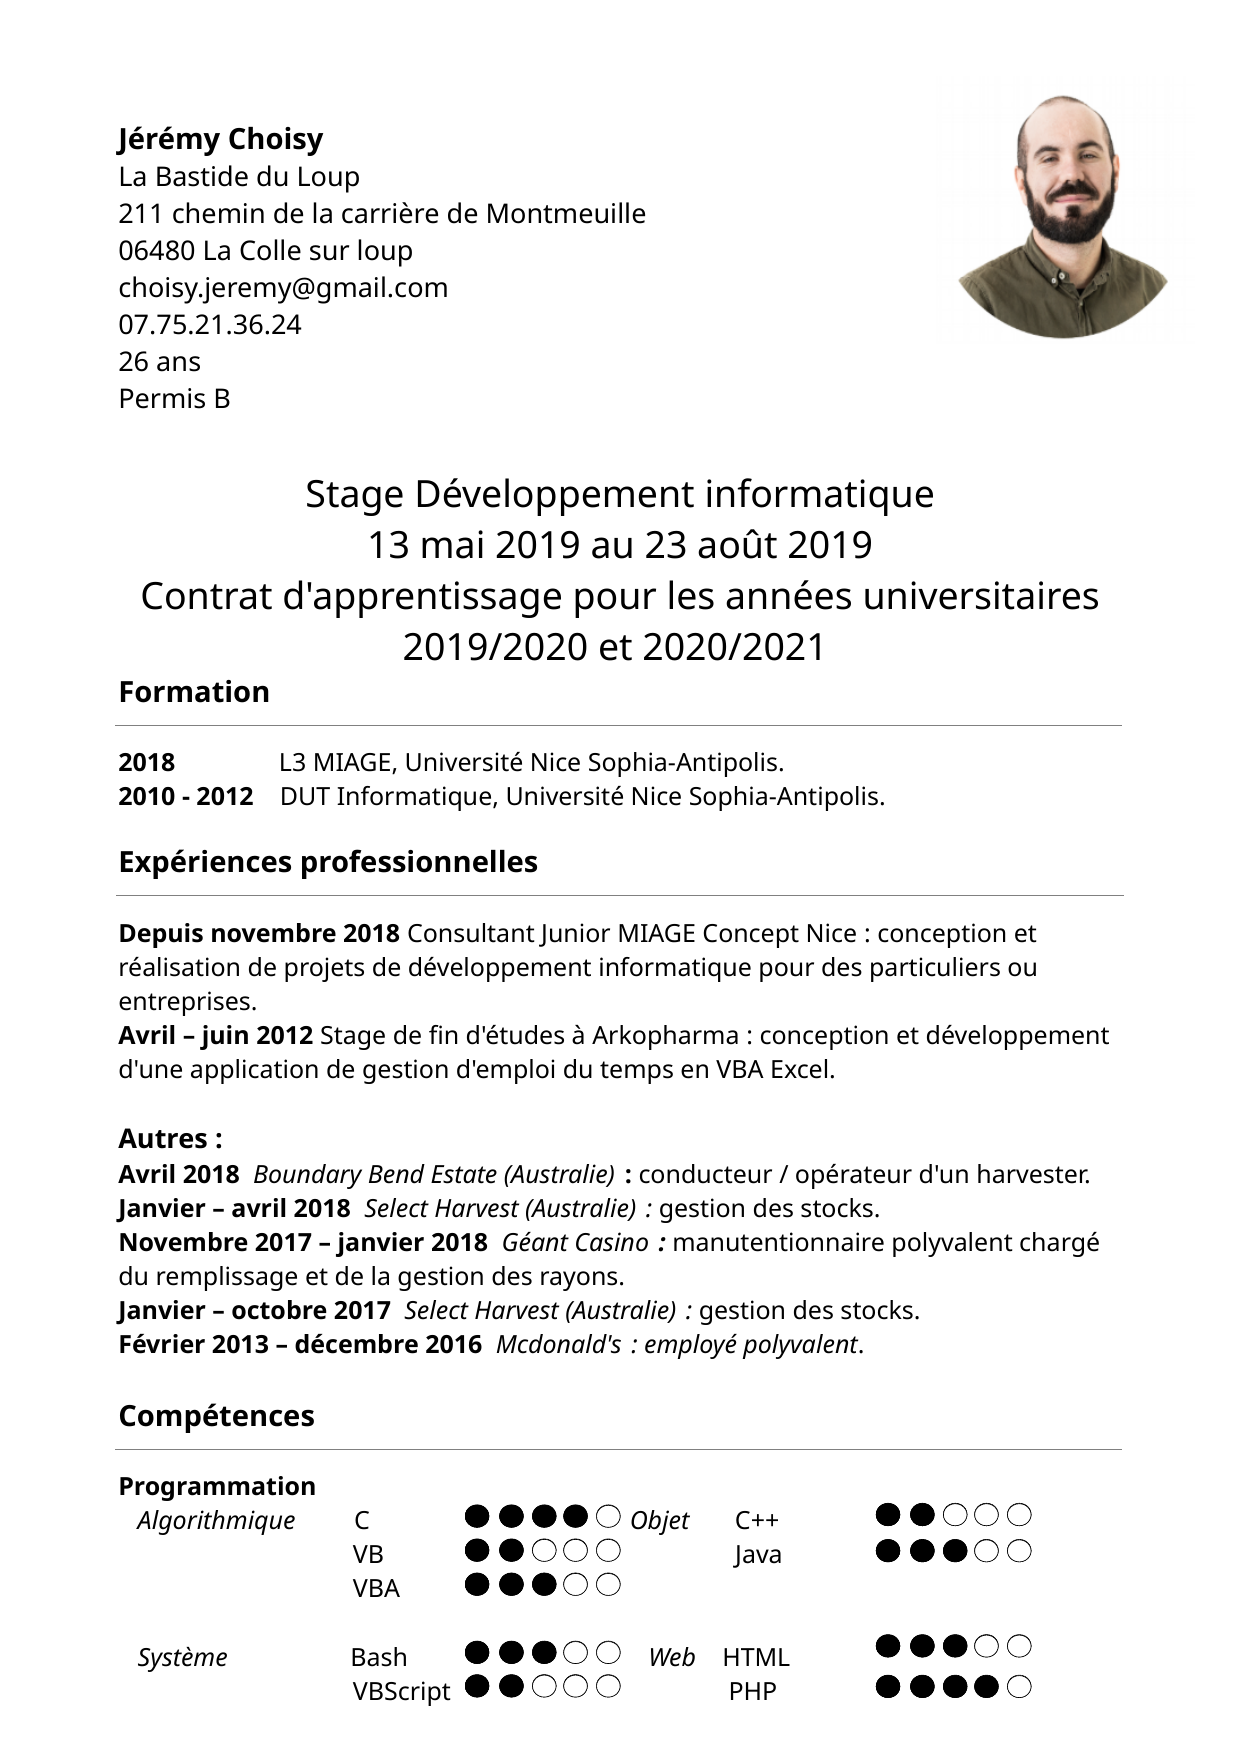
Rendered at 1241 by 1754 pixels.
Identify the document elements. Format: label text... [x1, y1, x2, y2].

text Permis B [118, 379, 1122, 416]
text Janvier – avril 2018 Select Harvest (Australie) : gestion des stocks. [118, 1191, 1122, 1225]
text Avril 2018 Boundary Bend Estate (Australie) : conducteur / opérateur d'un harvester. [118, 1157, 1122, 1191]
text Contrat d'apprentissage pour les années universitaires 2019/2020 et 2020/2021 [118, 569, 1122, 671]
text Algorithmique C Objet C++ [118, 1503, 1122, 1537]
text Novembre 2017 – janvier 2018 Géant Casino : manutentionnaire polyvalent chargé du remplissage et de la gestion des rayons. [118, 1225, 1122, 1293]
text Autres : [118, 1120, 1122, 1157]
text Expériences professionnelles [118, 842, 1122, 881]
text Formation [118, 671, 1122, 711]
text VBScript PHP [118, 1673, 1122, 1707]
text Depuis novembre 2018 Consultant Junior MIAGE Concept Nice : conception et réalisation de projets de développement informatique pour des particuliers ou entreprises. [118, 916, 1122, 1018]
text VBA [118, 1571, 1122, 1605]
text Janvier – octobre 2017 Select Harvest (Australie) : gestion des stocks. [118, 1293, 1122, 1327]
text 2018 L3 MIAGE, Université Nice Sophia-Antipolis. [118, 745, 1122, 779]
text 211 chemin de la carrière de Montmeuille [118, 195, 907, 232]
text 13 mai 2019 au 23 août 2019 [118, 518, 1122, 569]
text La Bastide du Loup [118, 158, 907, 195]
text 26 ans [118, 342, 907, 379]
text 06480 La Colle sur loup [118, 232, 907, 268]
text 07.75.21.36.24 [118, 305, 907, 342]
text Compétences [118, 1395, 1122, 1435]
text Système Bash Web HTML [118, 1639, 1122, 1673]
text Avril – juin 2012 Stage de fin d'études à Arkopharma : conception et développement d'une application de gestion d'emploi du temps en VBA Excel. [118, 1018, 1122, 1086]
text VB Java [118, 1537, 1122, 1571]
text Stage Développement informatique [118, 467, 1122, 518]
text Jérémy Choisy [118, 118, 907, 158]
text Programmation [118, 1469, 1122, 1503]
text Février 2013 – décembre 2016 Mcdonald's : employé polyvalent. [118, 1327, 1122, 1361]
text 2010 - 2012 DUT Informatique, Université Nice Sophia-Antipolis. [118, 779, 1122, 813]
text choisy.jeremy@gmail.com [118, 268, 907, 305]
